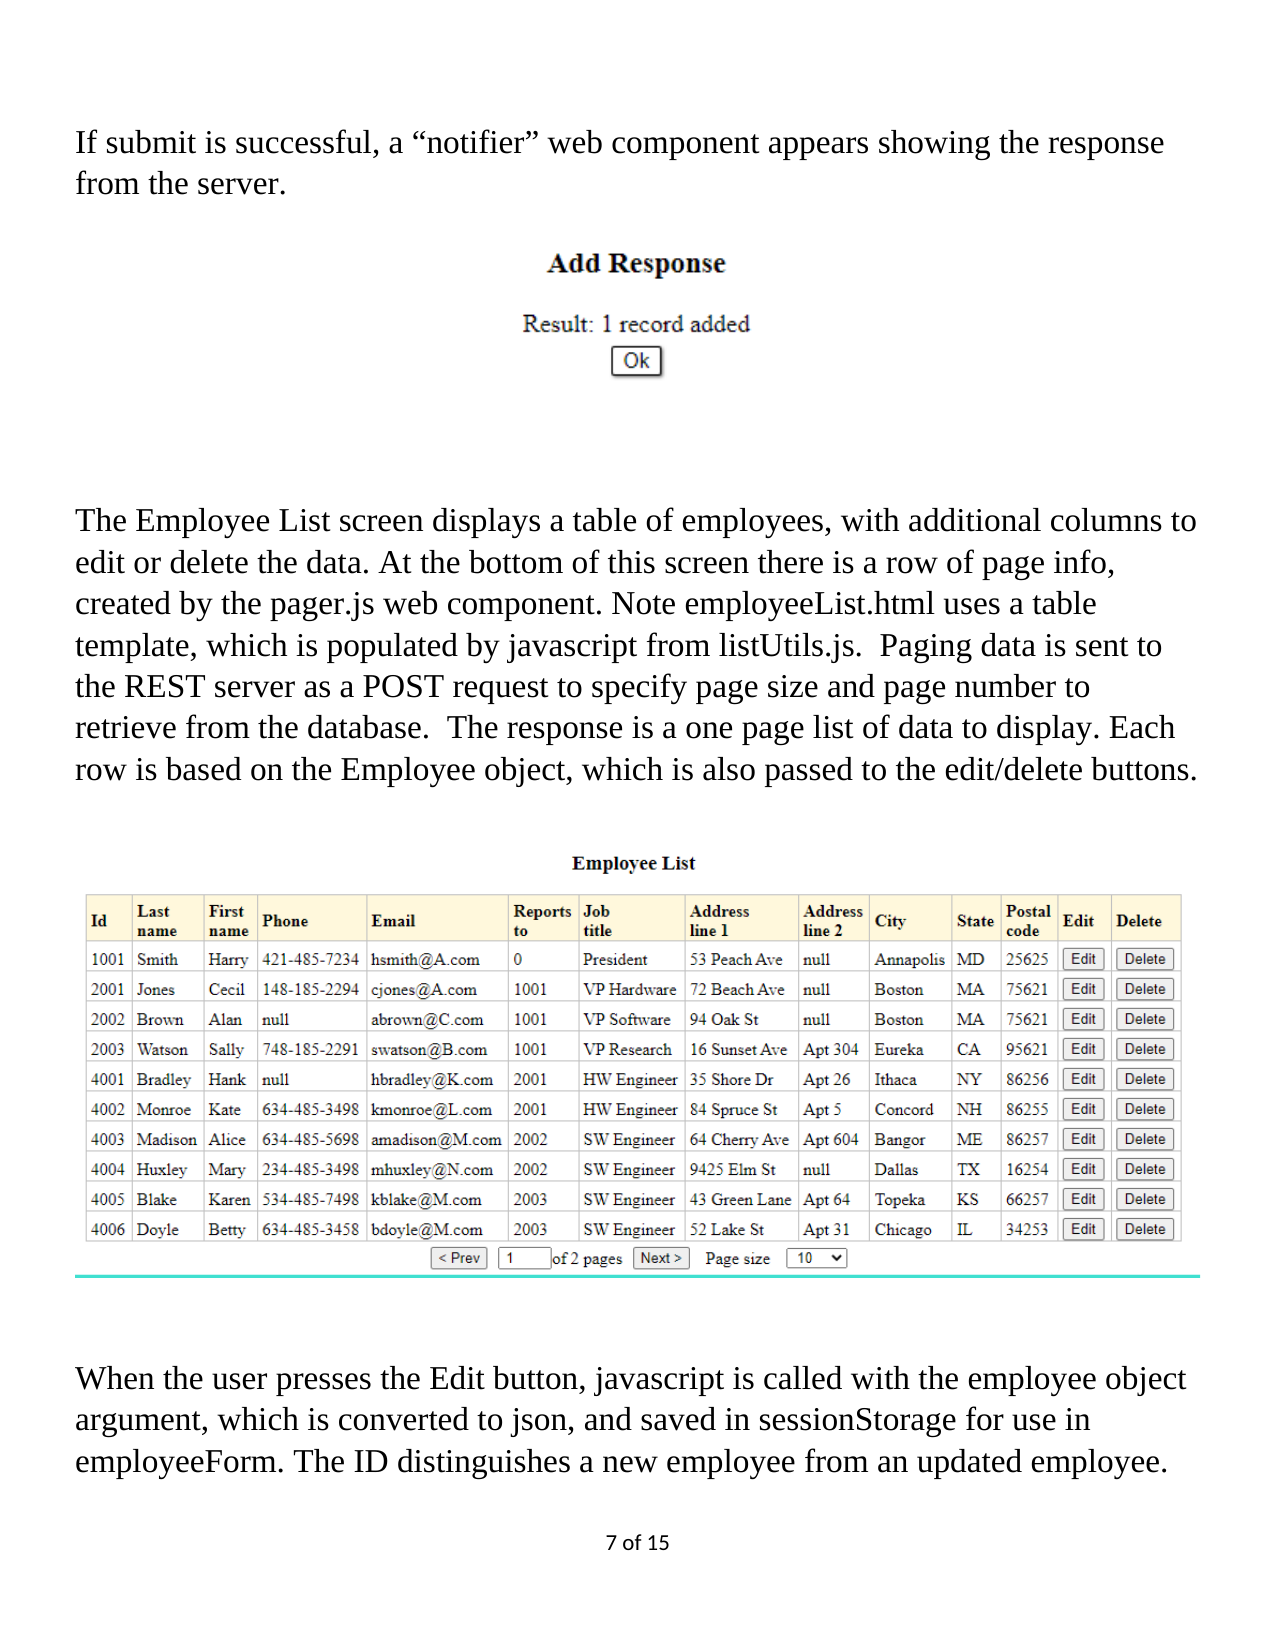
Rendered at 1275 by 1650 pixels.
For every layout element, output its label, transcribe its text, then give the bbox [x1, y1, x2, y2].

picture [511, 221, 764, 398]
text When the user presses the Edit button, javascript is called with the employee object argument, which is converted to json, and saved in sessionStorage for use in employeeForm. The ID distinguishes a new employee from an updated employee. [75, 1358, 1200, 1479]
picture [75, 846, 1200, 1278]
text The Employee List screen displays a table of employees, with additional columns to edit or delete the data. At the bottom of this screen there is a row of page info, created by the pager.js web component. Note employeeList.html uses a table template, which is populated by javascript from listUtils.js. Paging data is sent to the REST server as a POST request to specify page size and page number to retrieve from the database. The response is a one page list of data to display. Each row is based on the Employee object, which is also passed to the edit/delete buttons. [75, 501, 1200, 787]
text If submit is successful, a “notifier” web component appears showing the response from the server. [75, 122, 1200, 202]
